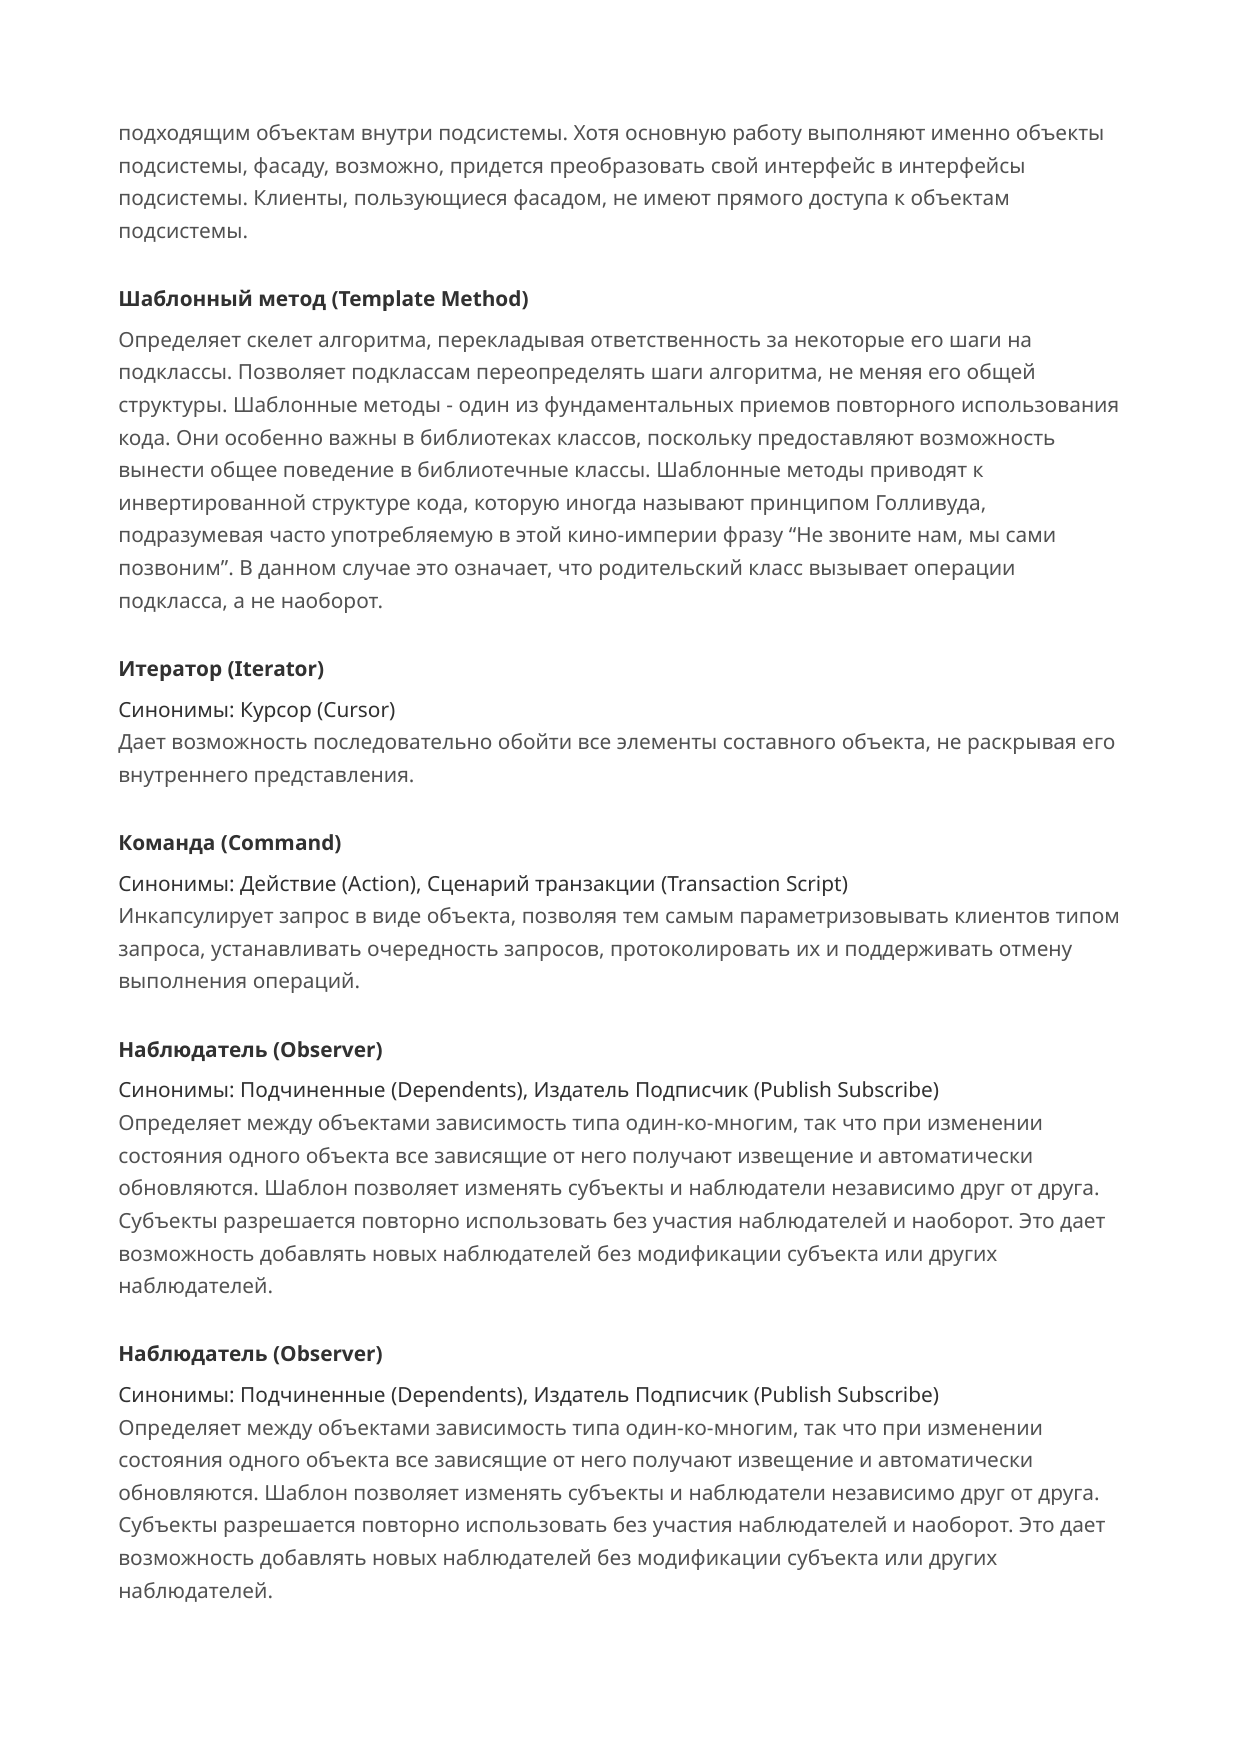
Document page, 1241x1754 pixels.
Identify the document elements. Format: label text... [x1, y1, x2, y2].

text Определяет скелет алгоритма, перекладывая ответственность за некоторые его шаги на подклассы. Позволяет подклассам переопределять шаги алгоритма, не меняя его общей структуры. Шаблонные методы - один из фундаментальных приемов повторного использования кода. Они особенно важны в библиотеках классов, поскольку предоставляют возможность вынести общее поведение в библиотечные классы. Шаблонные методы приводят к инвертированной структуре кода, которую иногда называют принципом Голливуда, подразумевая часто употребляемую в этой кино-империи фразу “Не звоните нам, мы сами позвоним”. В данном случае это означает, что родительский класс вызывает операции подкласса, а не наоборот. [118, 325, 1122, 614]
subtitle Наблюдатель (Observer) [118, 1339, 1122, 1368]
text Синонимы: Курсор (Cursor) Дает возможность последовательно обойти все элементы составного объекта, не раскрывая его внутреннего представления. [118, 695, 1122, 788]
subtitle Итератор (Iterator) [118, 654, 1122, 682]
text подходящим объектам внутри подсистемы. Хотя основную работу выполняют именно объекты подсистемы, фасаду, возможно, придется преобразовать свой интерфейс в интерфейсы подсистемы. Клиенты, пользующиеся фасадом, не имеют прямого доступа к объектам подсистемы. [118, 118, 1122, 244]
subtitle Команда (Command) [118, 828, 1122, 856]
text Синонимы: Действие (Action), Сценарий транзакции (Transaction Script) Инкапсулирует запрос в виде объекта, позволяя тем самым параметризовывать клиентов типом запроса, устанавливать очередность запросов, протоколировать их и поддерживать отмену выполнения операций. [118, 869, 1122, 995]
subtitle Шаблонный метод (Template Method) [118, 284, 1122, 312]
text Синонимы: Подчиненные (Dependents), Издатель Подписчик (Publish Subscribe) Определяет между объектами зависимость типа один-ко-многим, так что при изменении состояния одного объекта все зависящие от него получают извещение и автоматически обновляются. Шаблон позволяет изменять субъекты и наблюдатели независимо друг от друга. Субъекты разрешается повторно использовать без участия наблюдателей и наоборот. Это дает возможность добавлять новых наблюдателей без модификации субъекта или других наблюдателей. [118, 1380, 1122, 1604]
text Синонимы: Подчиненные (Dependents), Издатель Подписчик (Publish Subscribe) Определяет между объектами зависимость типа один-ко-многим, так что при изменении состояния одного объекта все зависящие от него получают извещение и автоматически обновляются. Шаблон позволяет изменять субъекты и наблюдатели независимо друг от друга. Субъекты разрешается повторно использовать без участия наблюдателей и наоборот. Это дает возможность добавлять новых наблюдателей без модификации субъекта или других наблюдателей. [118, 1076, 1122, 1300]
subtitle Наблюдатель (Observer) [118, 1035, 1122, 1063]
